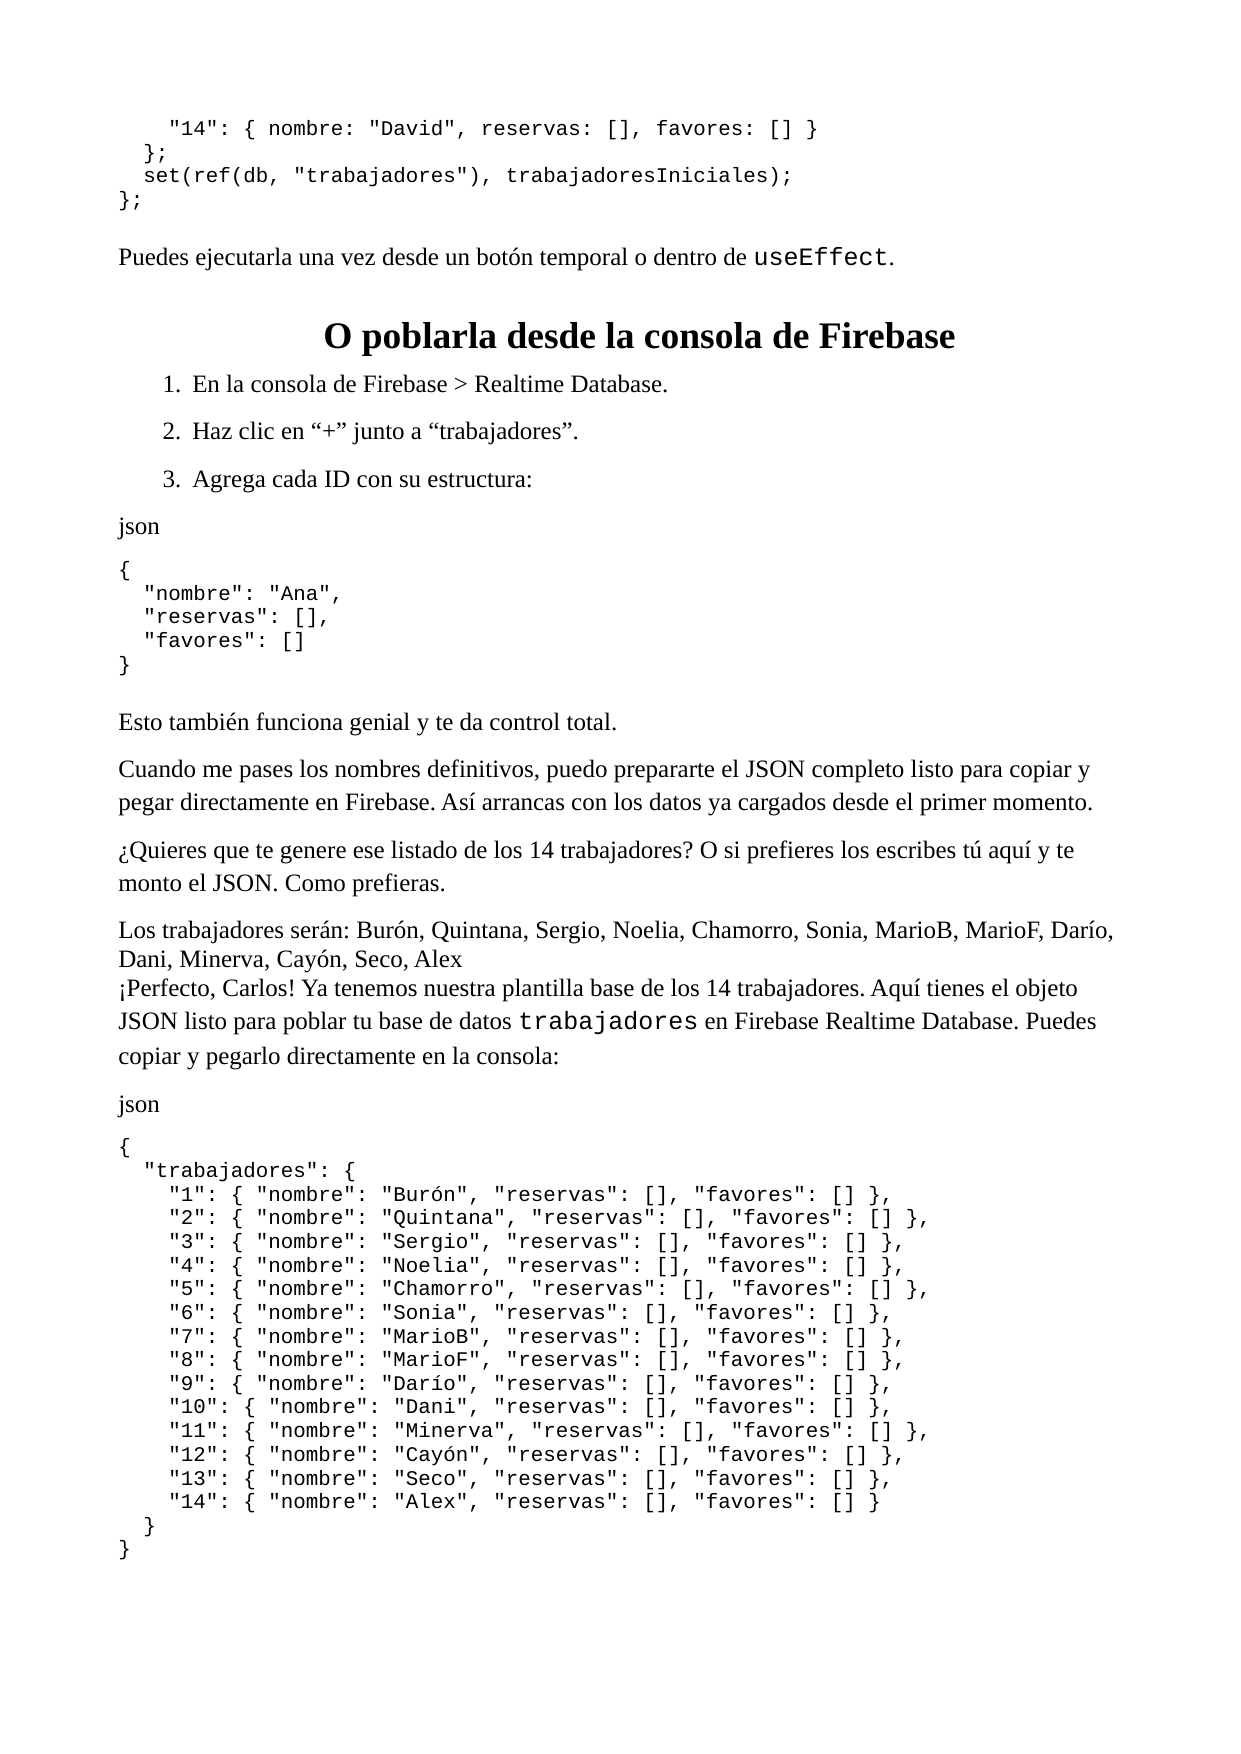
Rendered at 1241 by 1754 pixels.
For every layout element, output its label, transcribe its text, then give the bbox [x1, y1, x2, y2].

text "5": { "nombre": "Chamorro", "reservas": [], "favores": [] }, [118, 1278, 1122, 1302]
text Esto también funciona genial y te da control total. [118, 707, 1122, 736]
text "1": { "nombre": "Burón", "reservas": [], "favores": [] }, [118, 1184, 1122, 1207]
text "3": { "nombre": "Sergio", "reservas": [], "favores": [] }, [118, 1231, 1122, 1255]
text "trabajadores": { [118, 1160, 1122, 1184]
text } [118, 1515, 1122, 1538]
text "4": { "nombre": "Noelia", "reservas": [], "favores": [] }, [118, 1255, 1122, 1278]
text json [118, 1089, 1122, 1118]
text ¡Perfecto, Carlos! Ya tenemos nuestra plantilla base de los 14 trabajadores. Aquí tienes el objeto JSON listo para poblar tu base de datos trabajadores en Firebase Realtime Database. Puedes copiar y pegarlo directamente en la consola: [118, 973, 1122, 1070]
list En la consola de Firebase > Realtime Database. [162, 369, 1122, 397]
text "9": { "nombre": "Darío", "reservas": [], "favores": [] }, [118, 1373, 1122, 1397]
text ¿Quieres que te genere ese listado de los 14 trabajadores? O si prefieres los escribes tú aquí y te monto el JSON. Como prefieras. [118, 835, 1122, 897]
text json [118, 511, 1122, 540]
list Agrega cada ID con su estructura: [162, 464, 1122, 493]
text "reservas": [], [118, 606, 1122, 630]
text "14": { nombre: "David", reservas: [], favores: [] } [118, 118, 1122, 142]
text } [118, 1538, 1122, 1562]
text "7": { "nombre": "MarioB", "reservas": [], "favores": [] }, [118, 1326, 1122, 1349]
text "11": { "nombre": "Minerva", "reservas": [], "favores": [] }, [118, 1420, 1122, 1444]
text "favores": [] [118, 630, 1122, 654]
text "10": { "nombre": "Dani", "reservas": [], "favores": [] }, [118, 1397, 1122, 1420]
text set(ref(db, "trabajadores"), trabajadoresIniciales); [118, 165, 1122, 189]
text "2": { "nombre": "Quintana", "reservas": [], "favores": [] }, [118, 1207, 1122, 1231]
text { [118, 559, 1122, 583]
text Puedes ejecutarla una vez desde un botón temporal o dentro de useEffect. [118, 242, 1122, 273]
list Haz clic en “+” junto a “trabajadores”. [162, 416, 1122, 445]
text Los trabajadores serán: Burón, Quintana, Sergio, Noelia, Chamorro, Sonia, MarioB, MarioF, Darío, Dani, Minerva, Cayón, Seco, Alex [118, 916, 1122, 973]
text Cuando me pases los nombres definitivos, puedo prepararte el JSON completo listo para copiar y pegar directamente en Firebase. Así arrancas con los datos ya cargados desde el primer momento. [118, 754, 1122, 816]
subtitle 🧩 O poblarla desde la consola de Firebase [118, 313, 1122, 356]
text "13": { "nombre": "Seco", "reservas": [], "favores": [] }, [118, 1467, 1122, 1491]
text "12": { "nombre": "Cayón", "reservas": [], "favores": [] }, [118, 1444, 1122, 1467]
text "nombre": "Ana", [118, 583, 1122, 606]
text "14": { "nombre": "Alex", "reservas": [], "favores": [] } [118, 1491, 1122, 1515]
text "6": { "nombre": "Sonia", "reservas": [], "favores": [] }, [118, 1302, 1122, 1326]
text } [118, 654, 1122, 677]
text "8": { "nombre": "MarioF", "reservas": [], "favores": [] }, [118, 1349, 1122, 1373]
text }; [118, 189, 1122, 213]
text { [118, 1136, 1122, 1160]
text }; [118, 142, 1122, 165]
